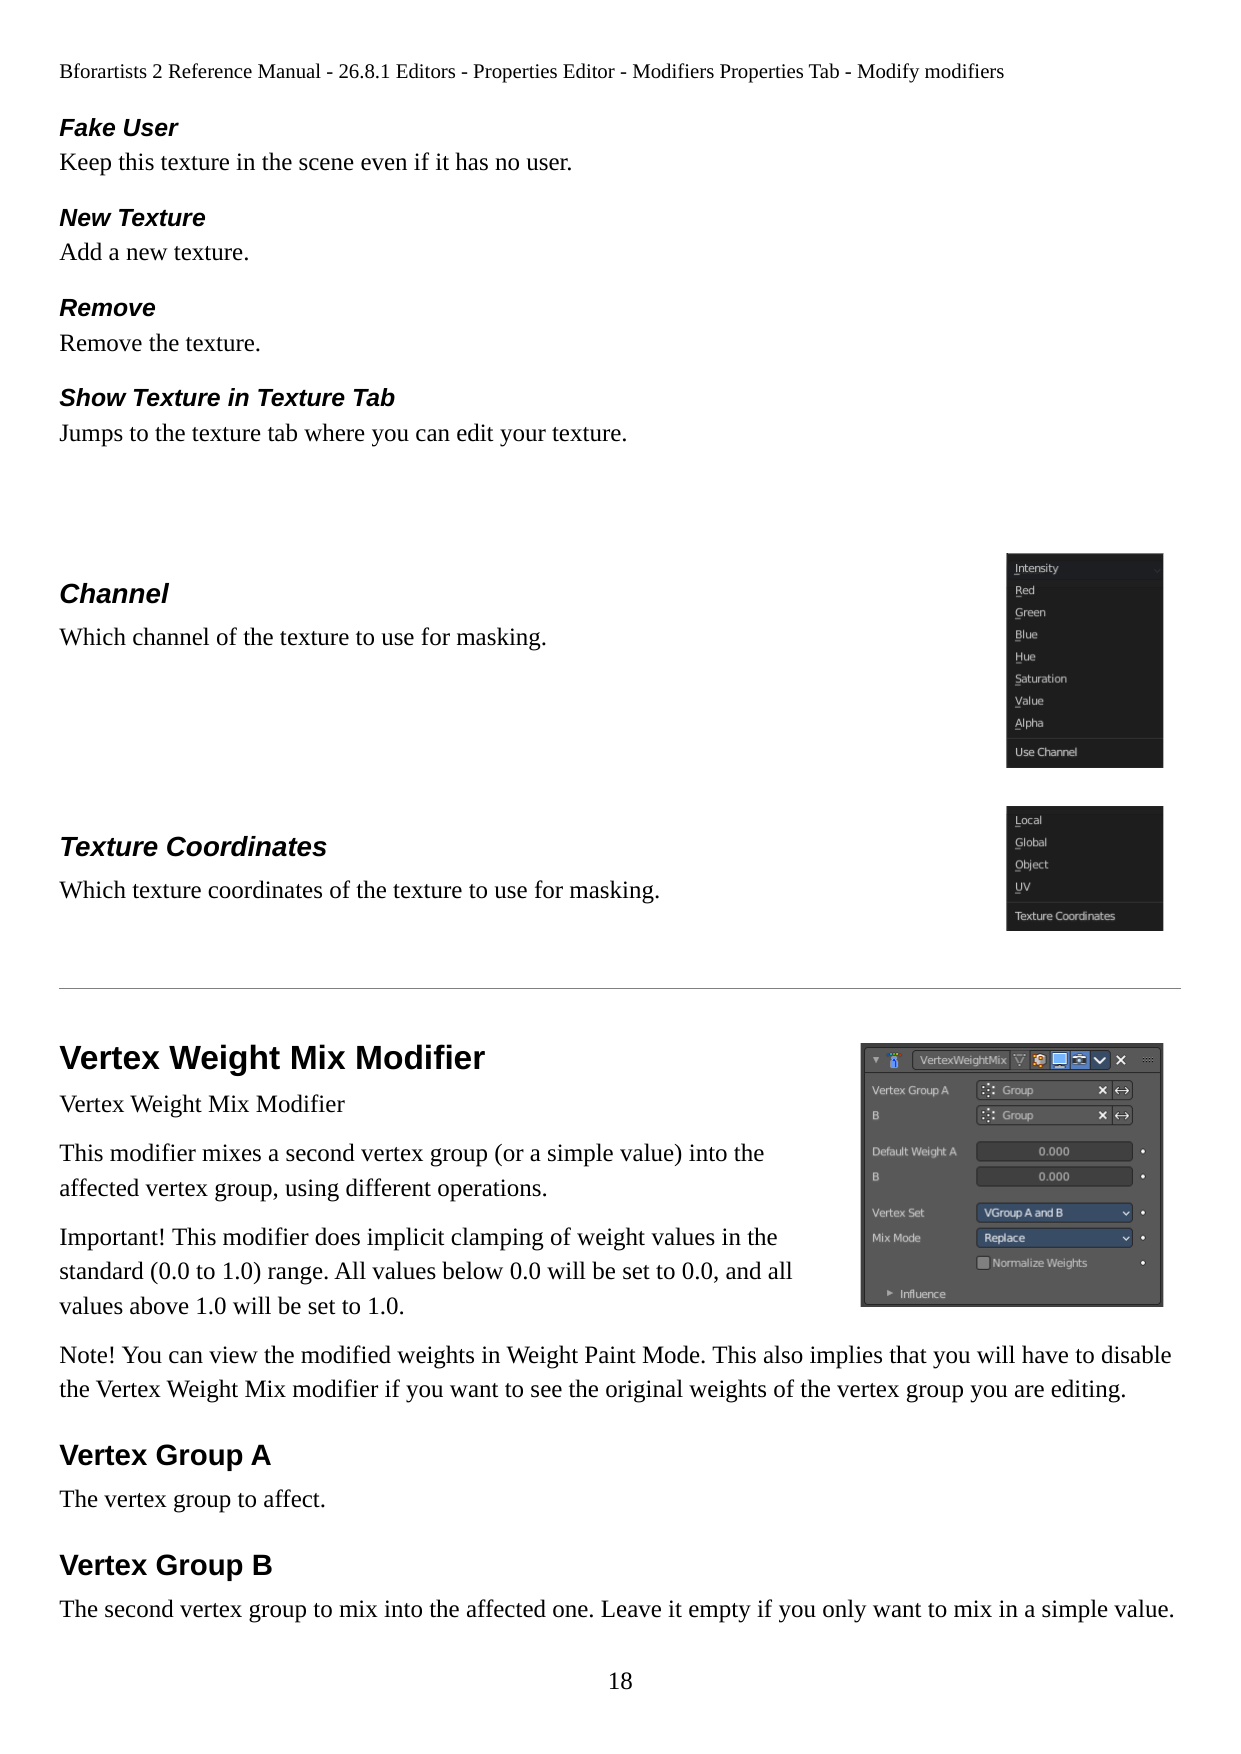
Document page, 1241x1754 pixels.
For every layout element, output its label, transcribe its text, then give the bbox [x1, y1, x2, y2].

subtitle Texture Coordinates [59, 831, 1006, 862]
text This modifier mixes a second vertex group (or a simple value) into the affected vertex group, using different operations. [59, 1138, 860, 1201]
text Important! This modifier does implicit clamping of weight values in the standard (0.0 to 1.0) range. All values below 0.0 will be set to 0.0, and all values above 1.0 will be set to 1.0. [59, 1222, 1181, 1319]
subtitle Vertex Weight Mix Modifier [59, 1038, 1181, 1077]
text Vertex Weight Mix Modifier [59, 1089, 860, 1118]
subtitle Vertex Group A [59, 1438, 1181, 1472]
picture [860, 1043, 1164, 1307]
subtitle Remove [59, 293, 1181, 321]
text Jumps to the texture tab where you can edit your texture. [59, 418, 1181, 446]
picture [1006, 806, 1164, 931]
picture [1006, 553, 1164, 768]
text Remove the texture. [59, 328, 1181, 356]
text Which channel of the texture to use for masking. [59, 622, 1006, 651]
subtitle Show Texture in Texture Tab [59, 383, 1181, 411]
text Add a new texture. [59, 237, 1181, 266]
subtitle New Texture [59, 203, 1181, 231]
subtitle [1164, 831, 1181, 862]
text The vertex group to affect. [59, 1484, 1181, 1513]
text Note! You can view the modified weights in Weight Paint Mode. This also implies that you will have to disable the Vertex Weight Mix modifier if you want to see the original weights of the vertex group you are editing. [59, 1340, 1181, 1403]
text Keep this texture in the scene even if it has no user. [59, 147, 1181, 176]
text The second vertex group to mix into the affected one. Leave it empty if you only want to mix in a simple value. [59, 1594, 1181, 1623]
subtitle Channel [59, 577, 1006, 609]
text Which texture coordinates of the texture to use for masking. [59, 875, 1006, 904]
subtitle Fake User [59, 113, 1181, 141]
subtitle Vertex Group B [59, 1548, 1181, 1582]
subtitle [1164, 577, 1181, 609]
